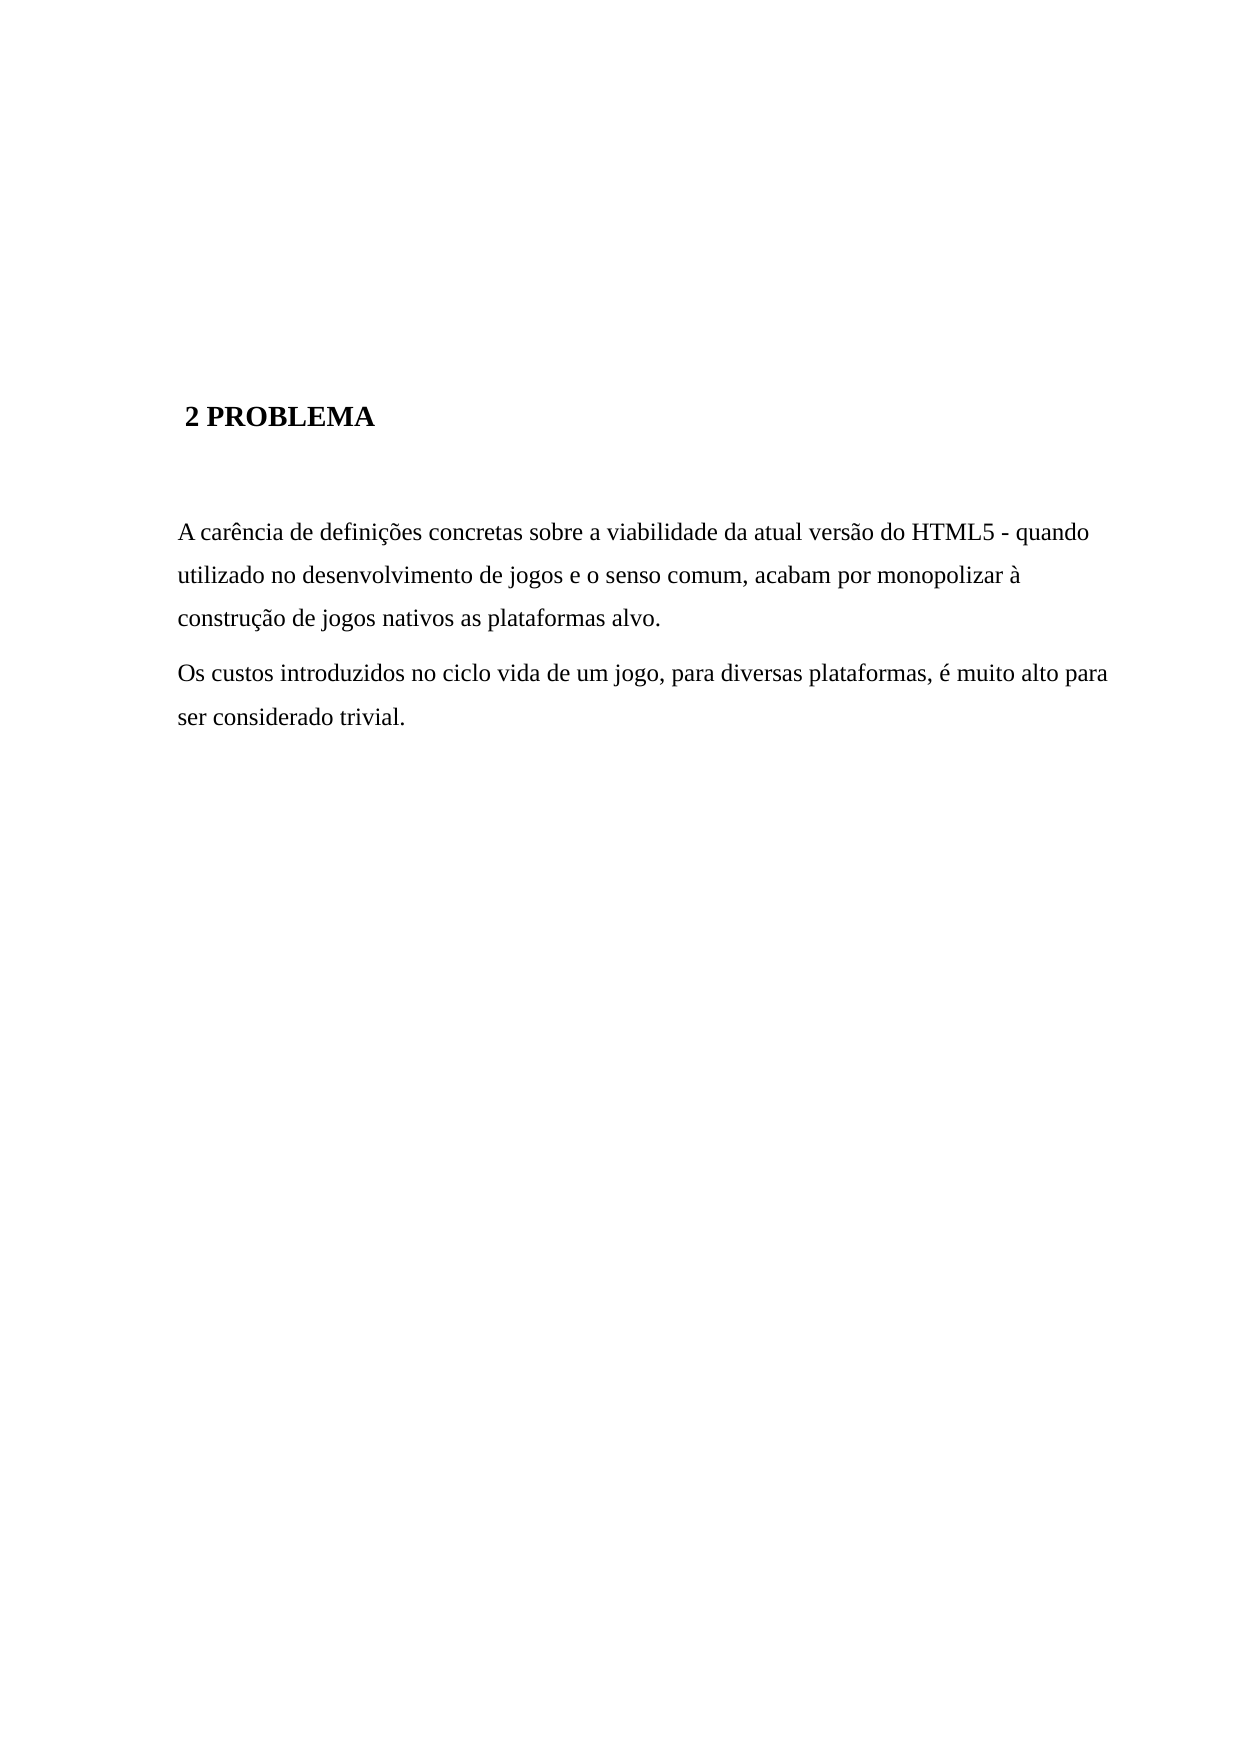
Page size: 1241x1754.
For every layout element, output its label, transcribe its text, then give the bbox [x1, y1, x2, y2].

subtitle PROBLEMA [177, 399, 1122, 432]
text A carência de definições concretas sobre a viabilidade da atual versão do HTML5 - quando utilizado no desenvolvimento de jogos e o senso comum, acabam por monopolizar à construção de jogos nativos as plataformas alvo. [177, 517, 1122, 632]
text Os custos introduzidos no ciclo vida de um jogo, para diversas plataformas, é muito alto para ser considerado trivial. [177, 658, 1122, 730]
